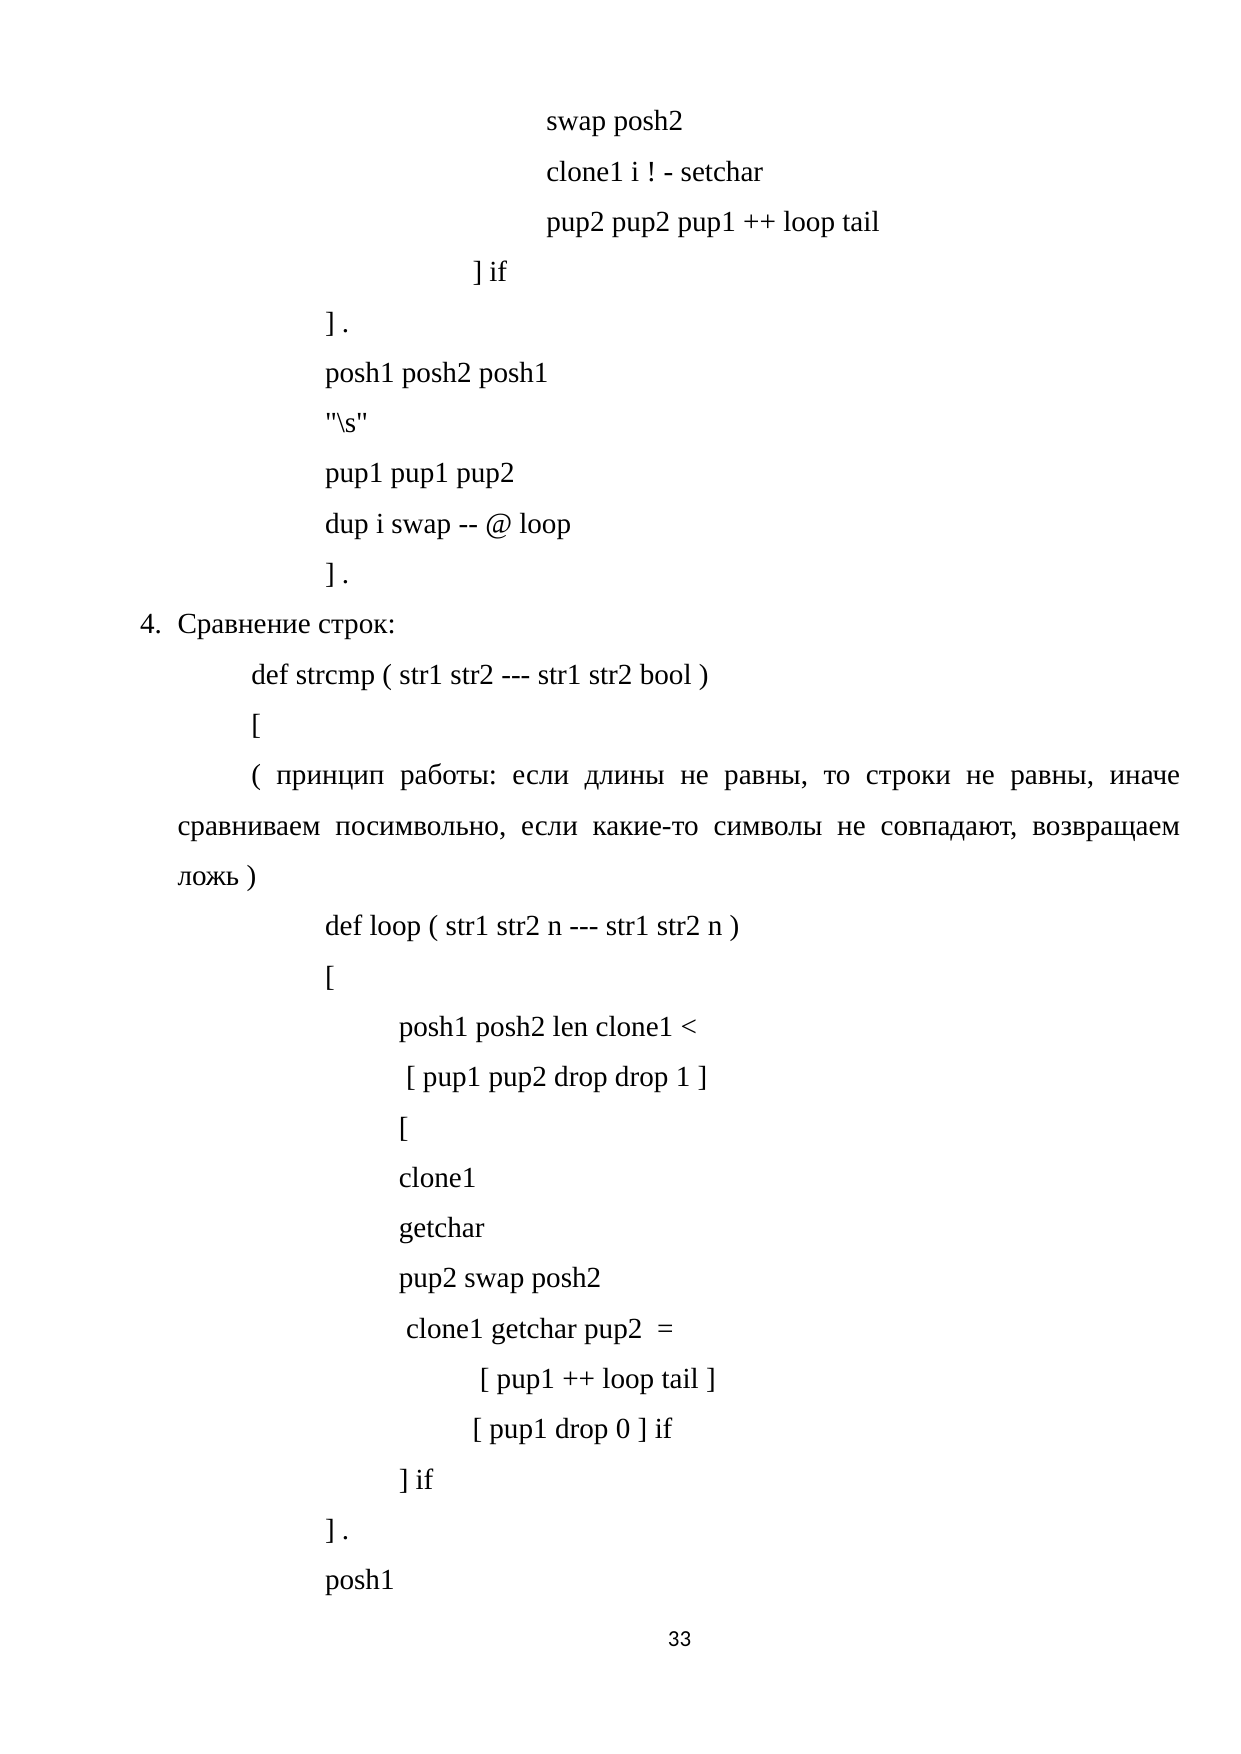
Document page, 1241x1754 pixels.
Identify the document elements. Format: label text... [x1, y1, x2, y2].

list def strcmp ( str1 str2 --- str1 str2 bool ) [177, 657, 1181, 690]
list [ [177, 959, 1181, 992]
list clone1 [177, 1160, 1181, 1193]
list posh1 posh2 len clone1 < [177, 1009, 1181, 1043]
list [ [177, 1110, 1181, 1143]
list [ pup1 pup2 drop drop 1 ] [177, 1059, 1181, 1093]
list [ [177, 707, 1181, 741]
list Сравнение строк: [140, 607, 1181, 640]
list posh1 [177, 1562, 1181, 1596]
list swap posh2 [177, 103, 1181, 137]
list def loop ( str1 str2 n --- str1 str2 n ) [177, 908, 1181, 942]
list clone1 i ! - setchar [177, 154, 1181, 187]
list pup2 swap posh2 [177, 1261, 1181, 1294]
list ] . [177, 1512, 1181, 1546]
list posh1 posh2 posh1 [177, 355, 1181, 388]
list pup1 pup1 pup2 [177, 456, 1181, 489]
list [ pup1 drop 0 ] if [177, 1412, 1181, 1445]
list [ pup1 ++ loop tail ] [177, 1361, 1181, 1395]
list ] if [177, 254, 1181, 288]
list ] . [177, 305, 1181, 338]
list getchar [177, 1210, 1181, 1244]
list clone1 getchar pup2 = [177, 1311, 1181, 1344]
list dup i swap -- @ loop [177, 506, 1181, 539]
list "\s" [177, 405, 1181, 439]
list pup2 pup2 pup1 ++ loop tail [177, 204, 1181, 238]
list ( принцип работы: если длины не равны, то строки не равны, иначе сравниваем посимвольно, если какие-то символы не совпадают, возвращаем ложь ) [177, 757, 1181, 892]
list ] . [177, 556, 1181, 590]
list ] if [177, 1462, 1181, 1495]
